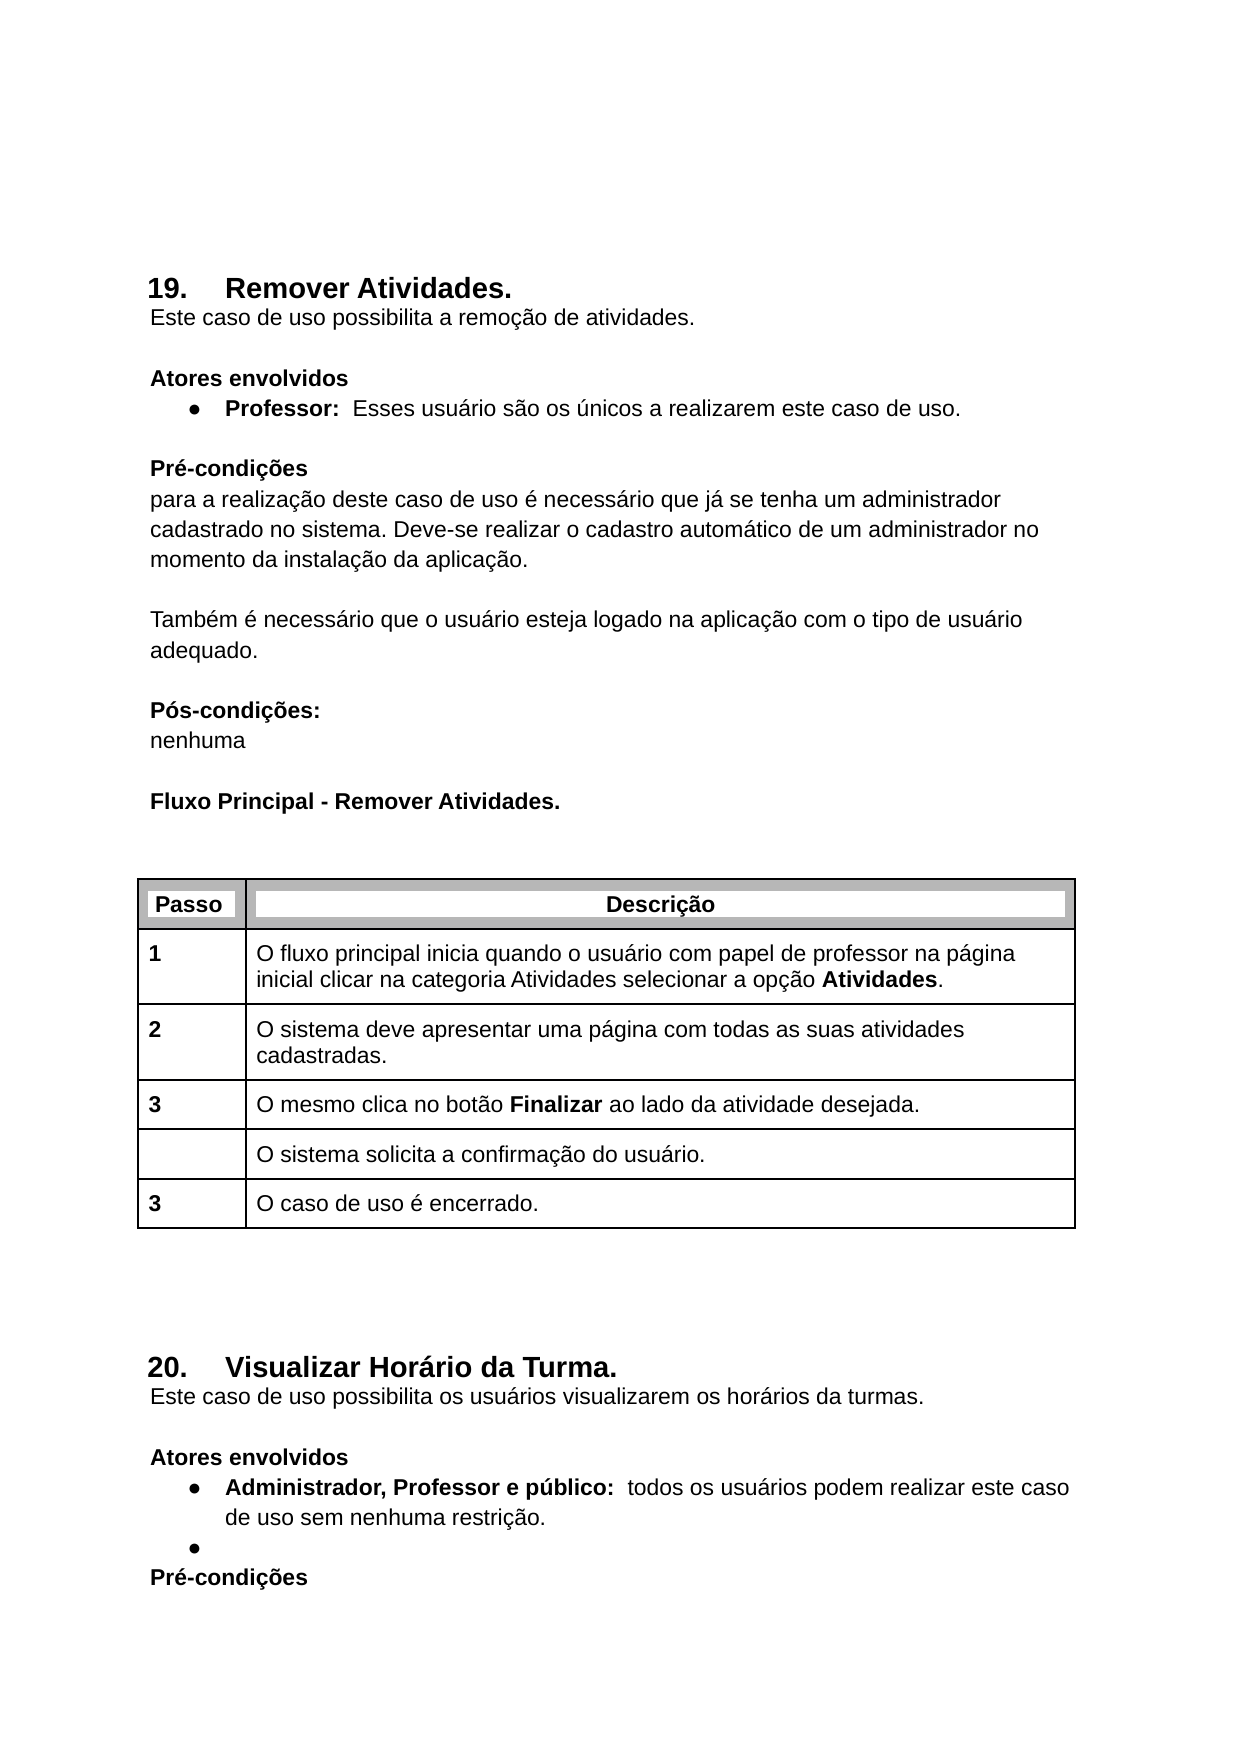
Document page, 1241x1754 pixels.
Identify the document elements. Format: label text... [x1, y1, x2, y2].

text Este caso de uso possibilita a remoção de atividades. [150, 304, 1090, 331]
list Professor: Esses usuário são os únicos a realizarem este caso de uso. [187, 395, 1090, 421]
table_cell 3 [139, 1081, 245, 1128]
table_cell 3 [139, 1180, 245, 1227]
table_header Passo [139, 880, 245, 928]
table_cell O fluxo principal inicia quando o usuário com papel de professor na página inicial clicar na categoria Atividades selecionar a opção Atividades. [247, 930, 1074, 1003]
text Também é necessário que o usuário esteja logado na aplicação com o tipo de usuário adequado. [150, 606, 1090, 663]
text nenhuma [150, 727, 1090, 754]
text Pré-condições [150, 1564, 1090, 1591]
subtitle Visualizar Horário da Turma. [187, 1349, 1090, 1383]
text Este caso de uso possibilita os usuários visualizarem os horários da turmas. [150, 1383, 1090, 1409]
table_cell [139, 1130, 245, 1177]
table_cell 1 [139, 930, 245, 1003]
subtitle Remover Atividades. [187, 271, 1090, 304]
text Pós-condições: [150, 697, 1090, 723]
text Atores envolvidos [150, 365, 1090, 391]
text para a realização deste caso de uso é necessário que já se tenha um administrador cadastrado no sistema. Deve-se realizar o cadastro automático de um administrador no momento da instalação da aplicação. [150, 486, 1090, 572]
table_header Descrição [247, 880, 1074, 928]
text Pré-condições [150, 455, 1090, 482]
text Fluxo Principal - Remover Atividades. [150, 788, 1090, 814]
table_cell O sistema deve apresentar uma página com todas as suas atividades cadastradas. [247, 1005, 1074, 1079]
text Atores envolvidos [150, 1443, 1090, 1470]
table_cell O caso de uso é encerrado. [247, 1180, 1074, 1227]
table_cell 2 [139, 1005, 245, 1079]
table_cell O sistema solicita a confirmação do usuário. [247, 1130, 1074, 1177]
table_cell O mesmo clica no botão Finalizar ao lado da atividade desejada. [247, 1081, 1074, 1128]
list Administrador, Professor e público: todos os usuários podem realizar este caso de uso sem nenhuma restrição. [187, 1474, 1090, 1530]
